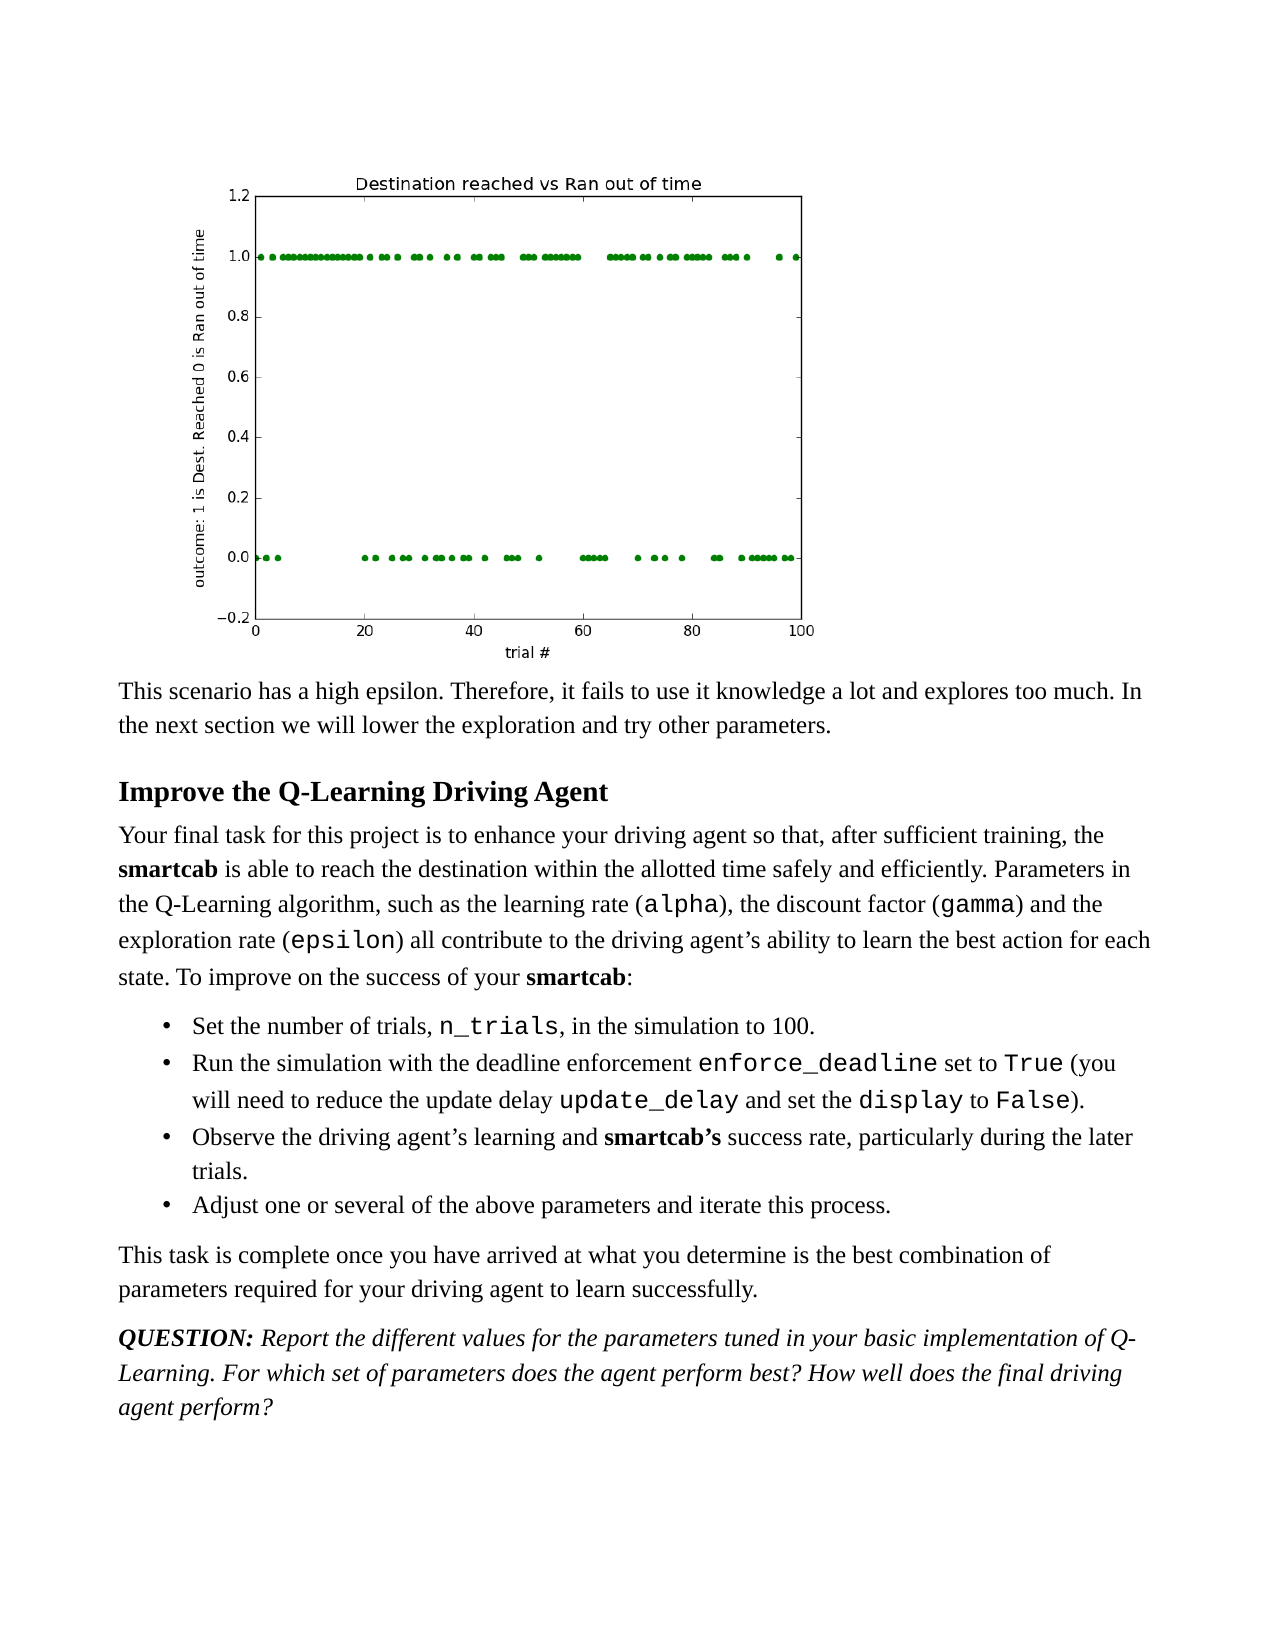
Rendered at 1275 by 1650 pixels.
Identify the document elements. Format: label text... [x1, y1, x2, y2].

list Adjust one or several of the above parameters and iterate this process. [162, 1191, 1157, 1219]
list Set the number of trials, n_trials, in the simulation to 100. [162, 1011, 1157, 1042]
list Observe the driving agent’s learning and smartcab’s success rate, particularly during the later trials. [162, 1122, 1157, 1185]
text This task is complete once you have arrived at what you determine is the best combination of parameters required for your driving agent to learn successfully. [118, 1240, 1157, 1303]
picture [167, 143, 871, 671]
list Run the simulation with the deadline enforcement enforce_deadline set to True (you will need to reduce the update delay update_delay and set the display to False). [162, 1048, 1157, 1116]
text This scenario has a high epsilon. Therefore, it fails to use it knowledge a lot and explores too much. In the next section we will lower the exploration and try other parameters. [118, 118, 1157, 739]
subtitle Improve the Q-Learning Driving Agent [118, 774, 1157, 807]
text QUESTION: Report the different values for the parameters tuned in your basic implementation of Q-Learning. For which set of parameters does the agent perform best? How well does the final driving agent perform? [118, 1323, 1157, 1421]
text Your final task for this project is to enhance your driving agent so that, after sufficient training, the smartcab is able to reach the destination within the allotted time safely and efficiently. Parameters in the Q-Learning algorithm, such as the learning rate (alpha), the discount factor (gamma) and the exploration rate (epsilon) all contribute to the driving agent’s ability to learn the best action for each state. To improve on the success of your smartcab: [118, 820, 1157, 991]
